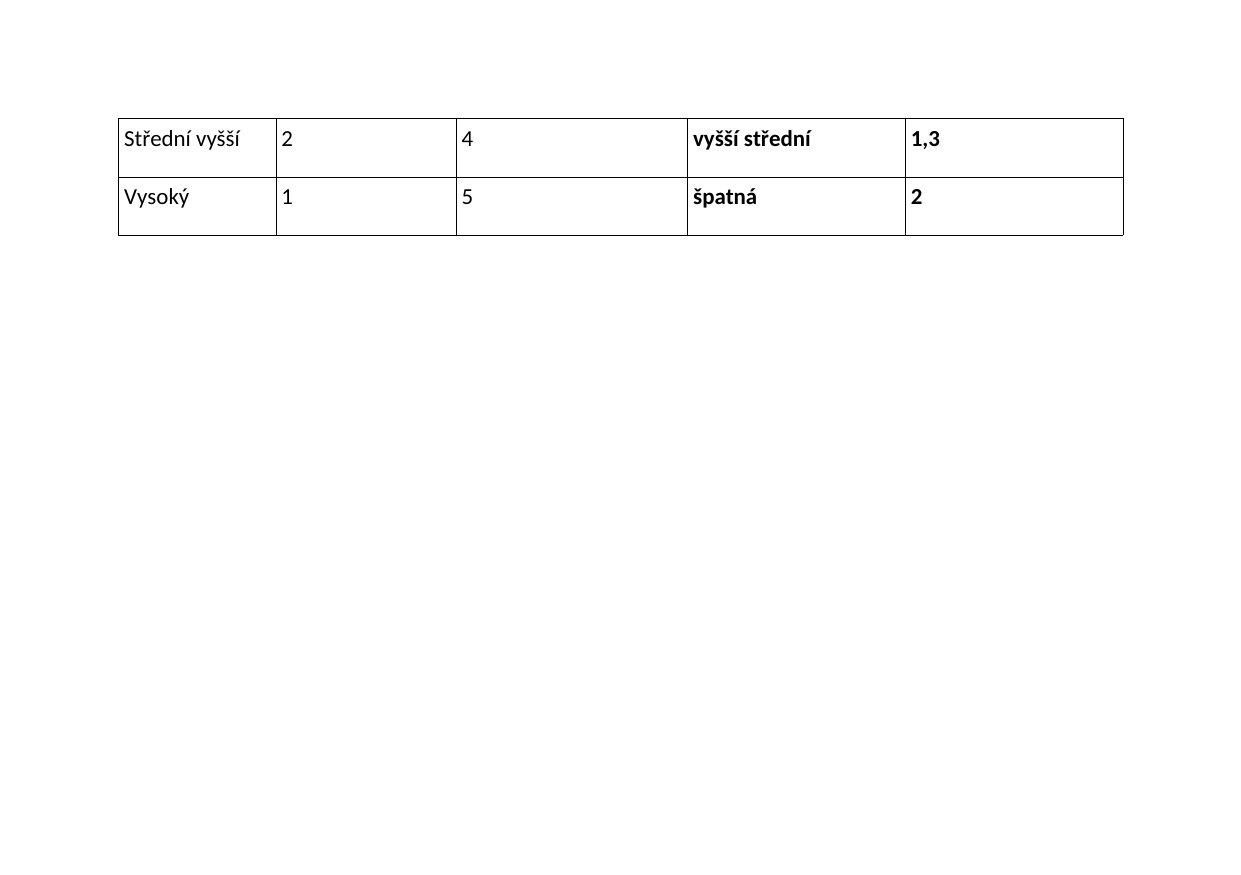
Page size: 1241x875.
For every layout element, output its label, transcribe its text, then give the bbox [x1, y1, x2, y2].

table_cell 1 [277, 178, 456, 235]
table_cell Vysoký [119, 178, 276, 235]
table_cell 4 [457, 119, 687, 177]
table_cell 5 [457, 178, 687, 235]
table_cell 2 [277, 119, 456, 177]
table_cell vyšší střední [688, 119, 905, 177]
table_cell Střední vyšší [119, 119, 276, 177]
table_cell 1,3 [906, 119, 1123, 177]
table_cell 2 [906, 178, 1123, 235]
table_cell špatná [688, 178, 905, 235]
